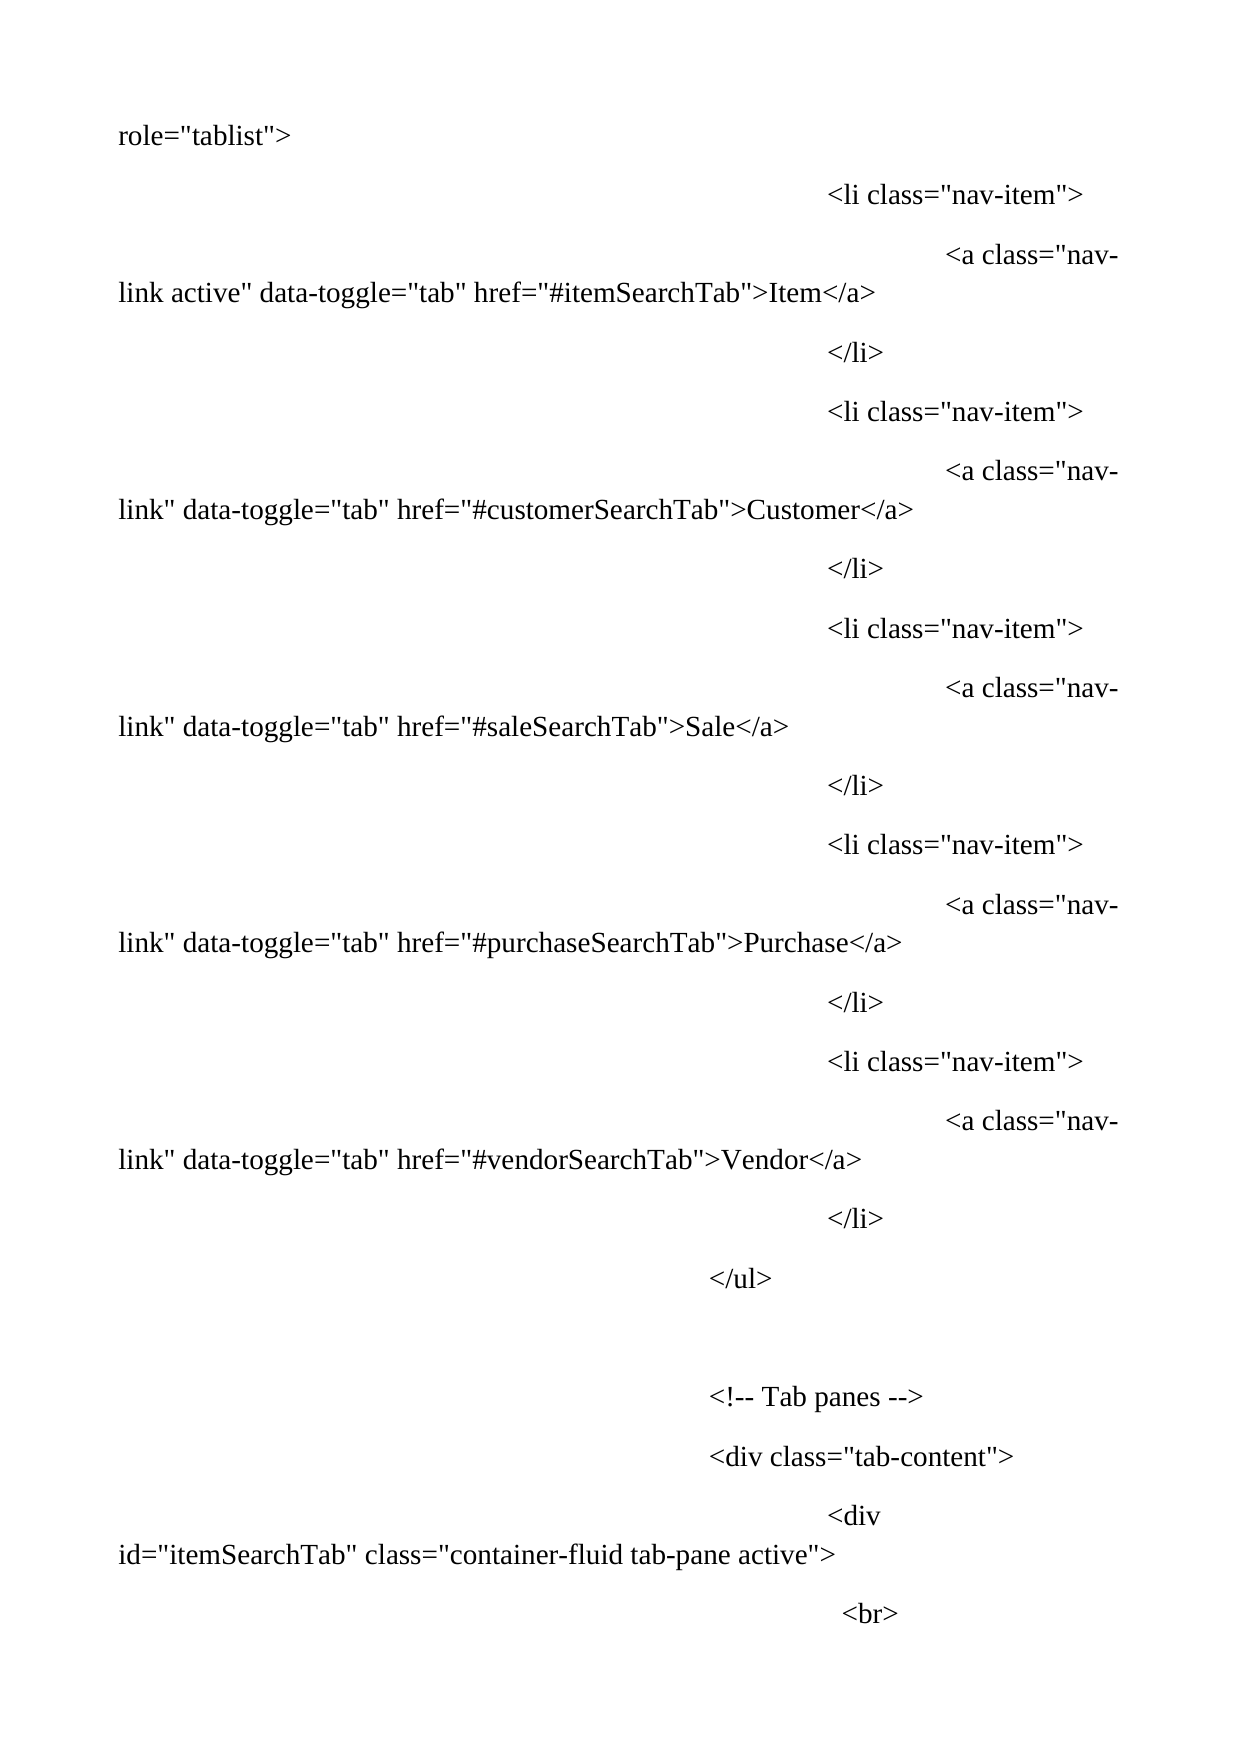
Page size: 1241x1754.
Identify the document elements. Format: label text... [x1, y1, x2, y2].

text <!-- Tab panes --> [118, 1379, 1122, 1413]
text <div class="tab-content"> [118, 1439, 1122, 1472]
text <a class="nav-link active" data-toggle="tab" href="#itemSearchTab">Item</a> [118, 237, 1122, 309]
text role="tablist"> [118, 118, 1122, 152]
text </li> [118, 335, 1122, 368]
text <a class="nav-link" data-toggle="tab" href="#vendorSearchTab">Vendor</a> [118, 1103, 1122, 1176]
text <a class="nav-link" data-toggle="tab" href="#saleSearchTab">Sale</a> [118, 670, 1122, 742]
text <div id="itemSearchTab" class="container-fluid tab-pane active"> [118, 1498, 1122, 1570]
text </li> [118, 768, 1122, 802]
text <li class="nav-item"> [118, 827, 1122, 861]
text <li class="nav-item"> [118, 611, 1122, 644]
text <a class="nav-link" data-toggle="tab" href="#purchaseSearchTab">Purchase</a> [118, 887, 1122, 959]
text <br> [118, 1596, 1122, 1630]
text <li class="nav-item"> [118, 394, 1122, 428]
text </li> [118, 985, 1122, 1018]
text <a class="nav-link" data-toggle="tab" href="#customerSearchTab">Customer</a> [118, 453, 1122, 526]
text </li> [118, 551, 1122, 585]
text <li class="nav-item"> [118, 1044, 1122, 1078]
text <li class="nav-item"> [118, 177, 1122, 211]
text </ul> [118, 1261, 1122, 1294]
text </li> [118, 1201, 1122, 1235]
